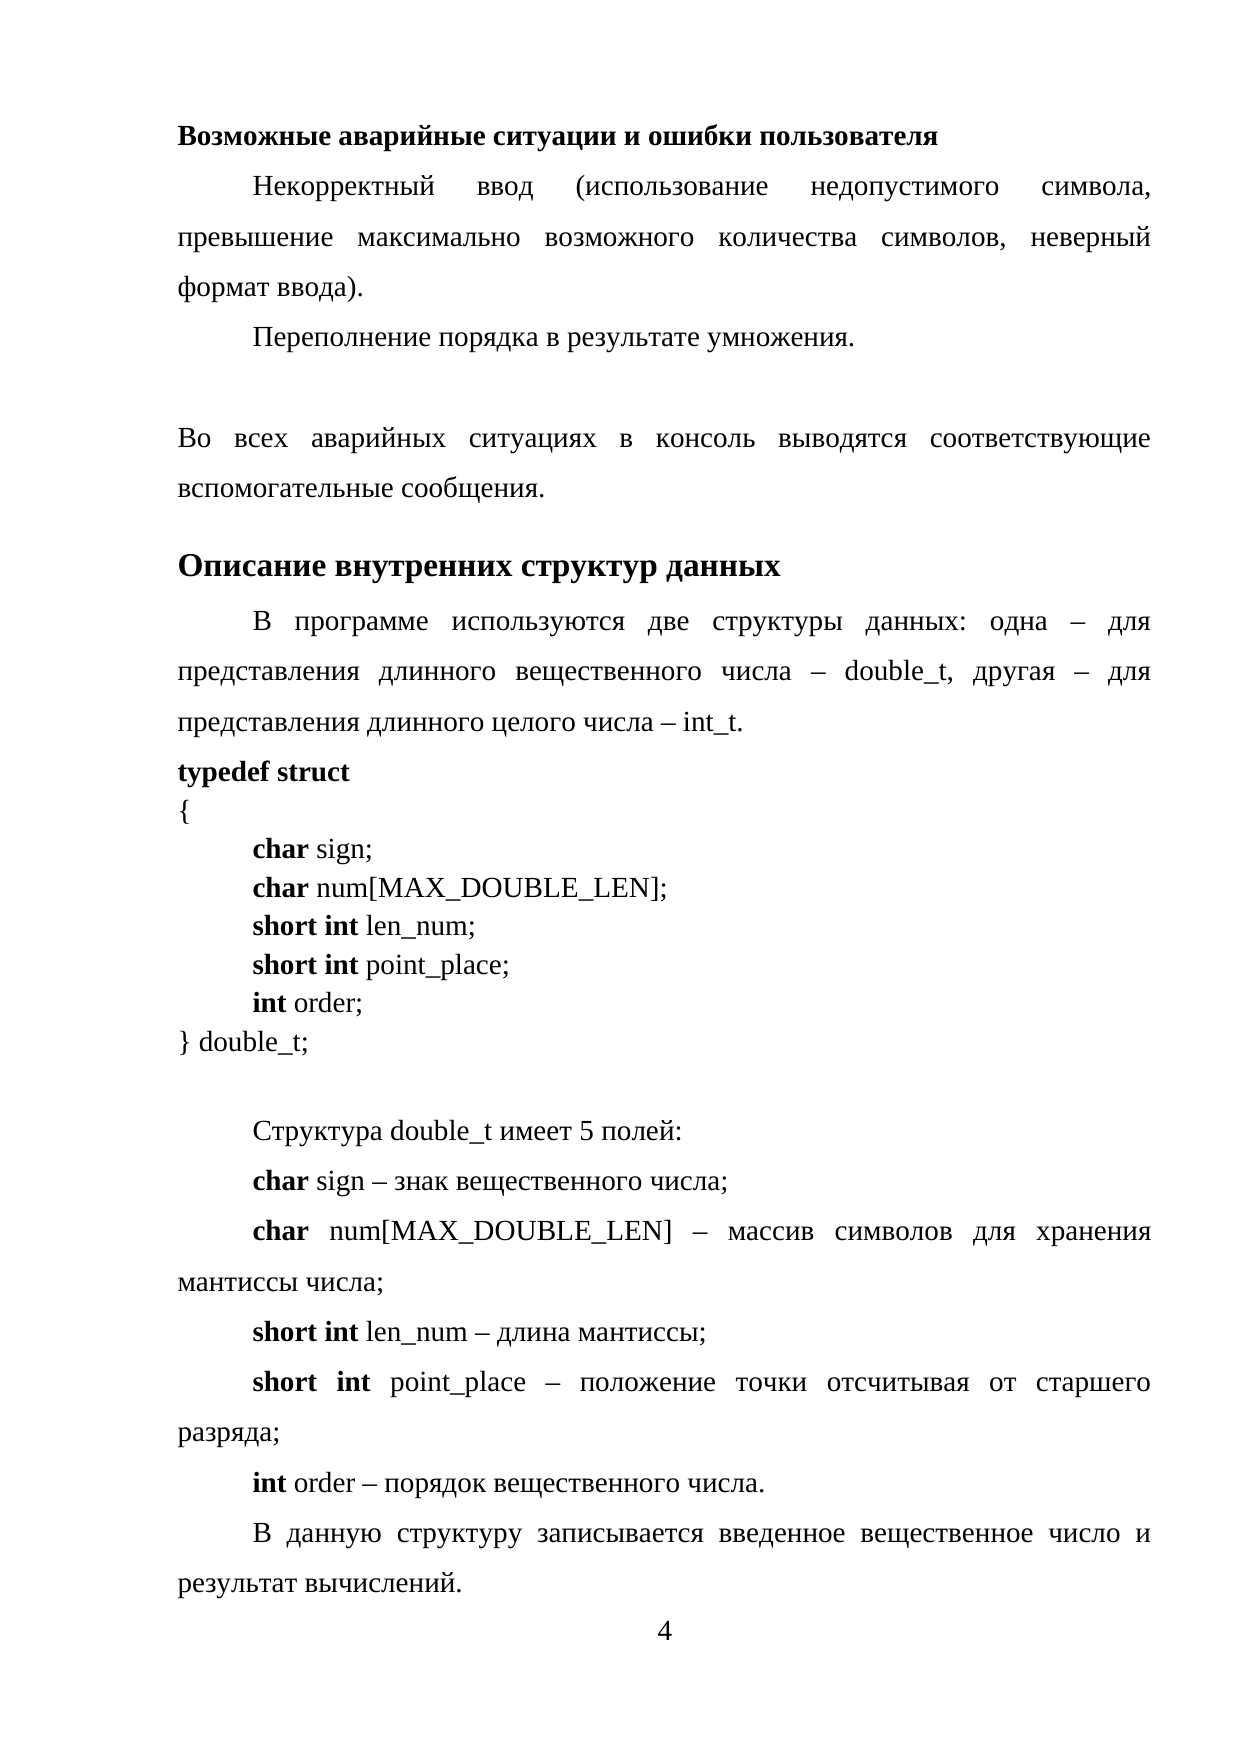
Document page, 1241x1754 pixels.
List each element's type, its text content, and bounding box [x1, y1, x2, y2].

text Некорректный ввод (использование недопустимого символа, превышение максимально возможного количества символов, неверный формат ввода). [177, 168, 1152, 303]
text char sign; [177, 831, 1152, 865]
text В данную структуру записывается введенное вещественное число и результат вычислений. [177, 1515, 1152, 1599]
text int order; [177, 985, 1152, 1019]
text Переполнение порядка в результате умножения. [177, 319, 1152, 353]
text char num[MAX_DOUBLE_LEN]; [177, 870, 1152, 903]
text short int point_place; [177, 947, 1152, 980]
text } double_t; [177, 1024, 1152, 1057]
text Во всех аварийных ситуациях в консоль выводятся соответствующие вспомогательные сообщения. [177, 420, 1152, 504]
subtitle Возможные аварийные ситуации и ошибки пользователя [177, 118, 1152, 152]
text short int len_num; [177, 908, 1152, 942]
text Структура double_t имеет 5 полей: [177, 1113, 1152, 1146]
text char num[MAX_DOUBLE_LEN] – массив символов для хранения мантиссы числа; [177, 1213, 1152, 1297]
text typedef struct [177, 754, 1152, 788]
subtitle Описание внутренних структур данных [177, 546, 1152, 584]
text short int point_place – положение точки отсчитывая от старшего разряда; [177, 1364, 1152, 1448]
text char sign – знак вещественного числа; [177, 1163, 1152, 1197]
text В программе используются две структуры данных: одна – для представления длинного вещественного числа – double_t, другая – для представления длинного целого числа – int_t. [177, 603, 1152, 737]
text { [177, 793, 1152, 826]
text int order – порядок вещественного числа. [177, 1465, 1152, 1498]
text short int len_num – длина мантиссы; [177, 1314, 1152, 1347]
